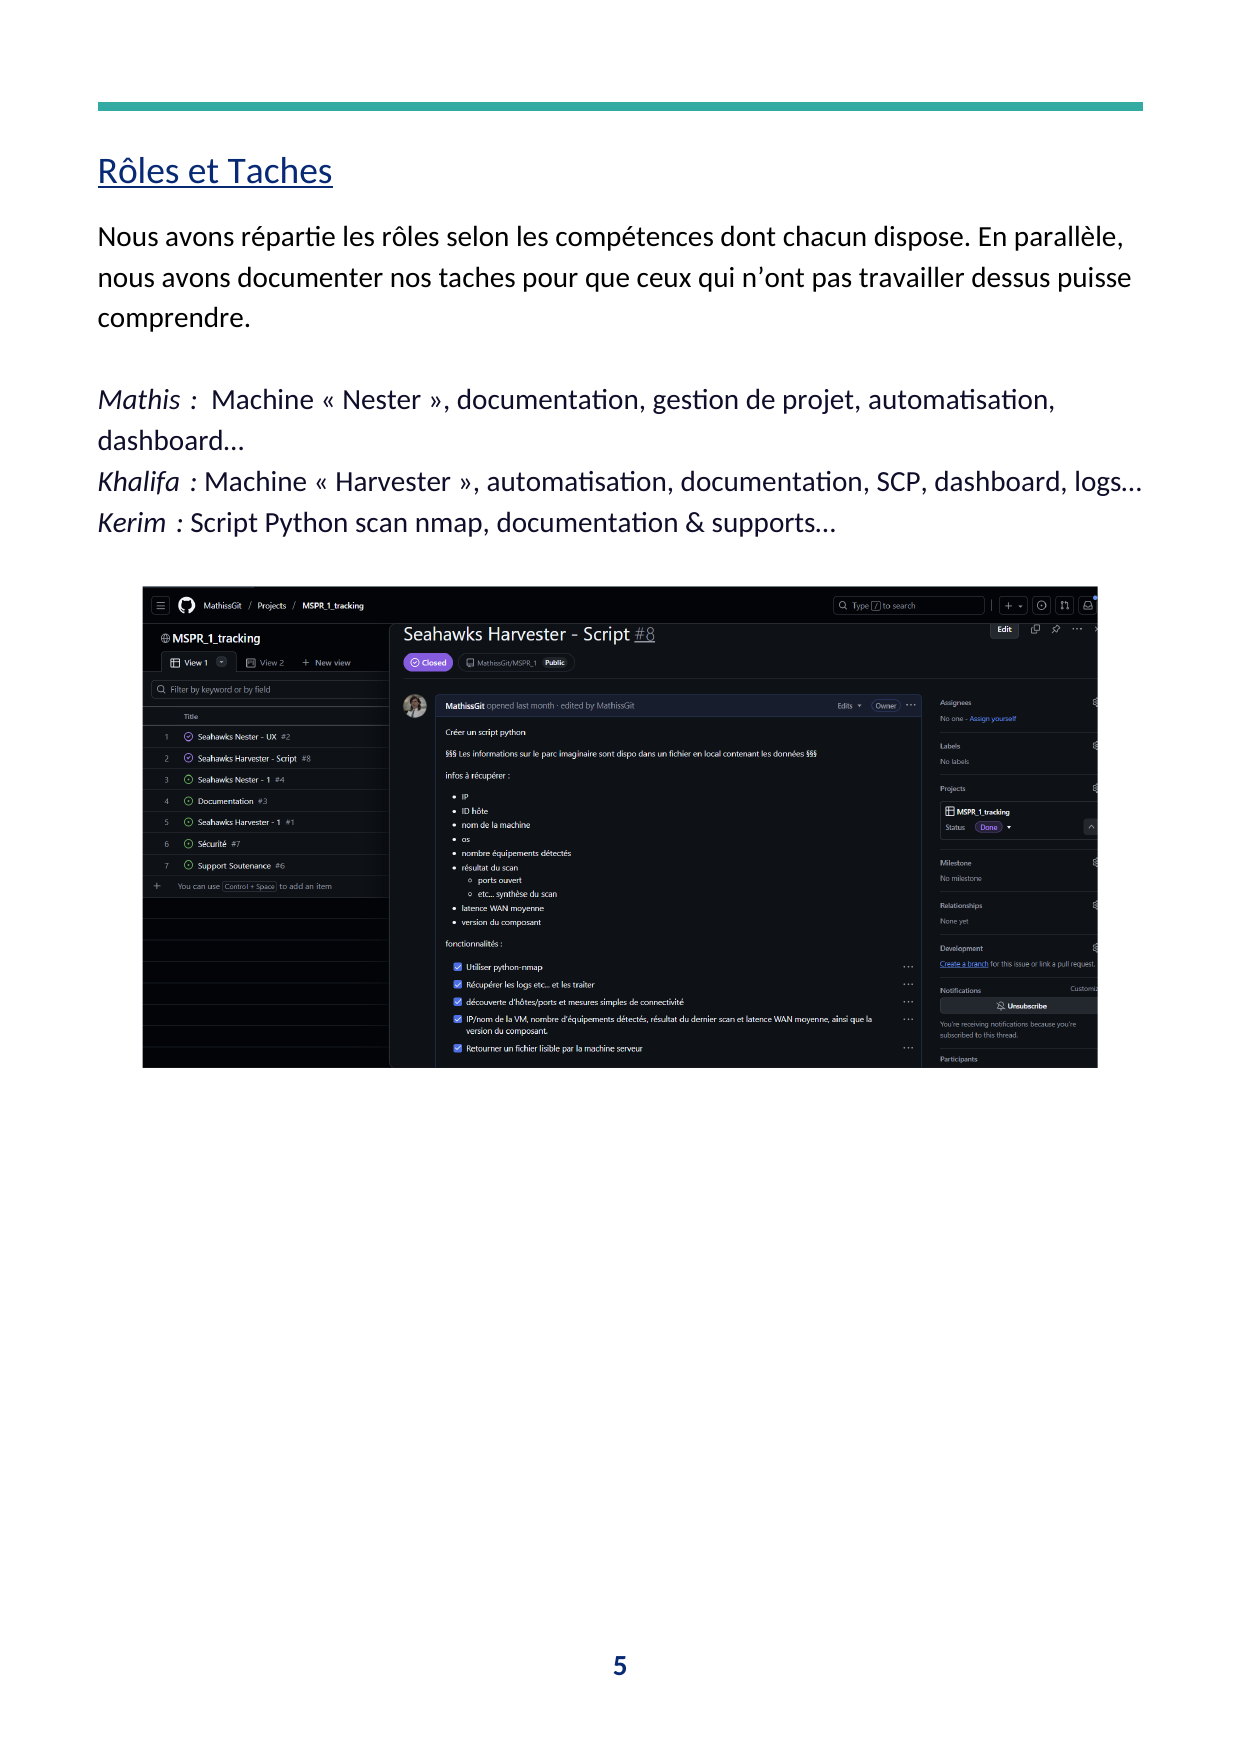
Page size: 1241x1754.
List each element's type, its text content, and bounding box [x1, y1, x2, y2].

text Mathis : Machine « Nester », documentation, gestion de projet, automatisation, dashboard… [97, 381, 1143, 458]
text Nous avons répartie les rôles selon les compétences dont chacun dispose. En parallèle, nous avons documenter nos taches pour que ceux qui n’ont pas travailler dessus puisse comprendre. [97, 218, 1143, 335]
text Khalifa : Machine « Harvester », automatisation, documentation, SCP, dashboard, logs… [97, 463, 1143, 499]
subtitle Rôles et Taches [97, 147, 1143, 193]
text Kerim : Script Python scan nmap, documentation & supports… [97, 504, 1143, 540]
